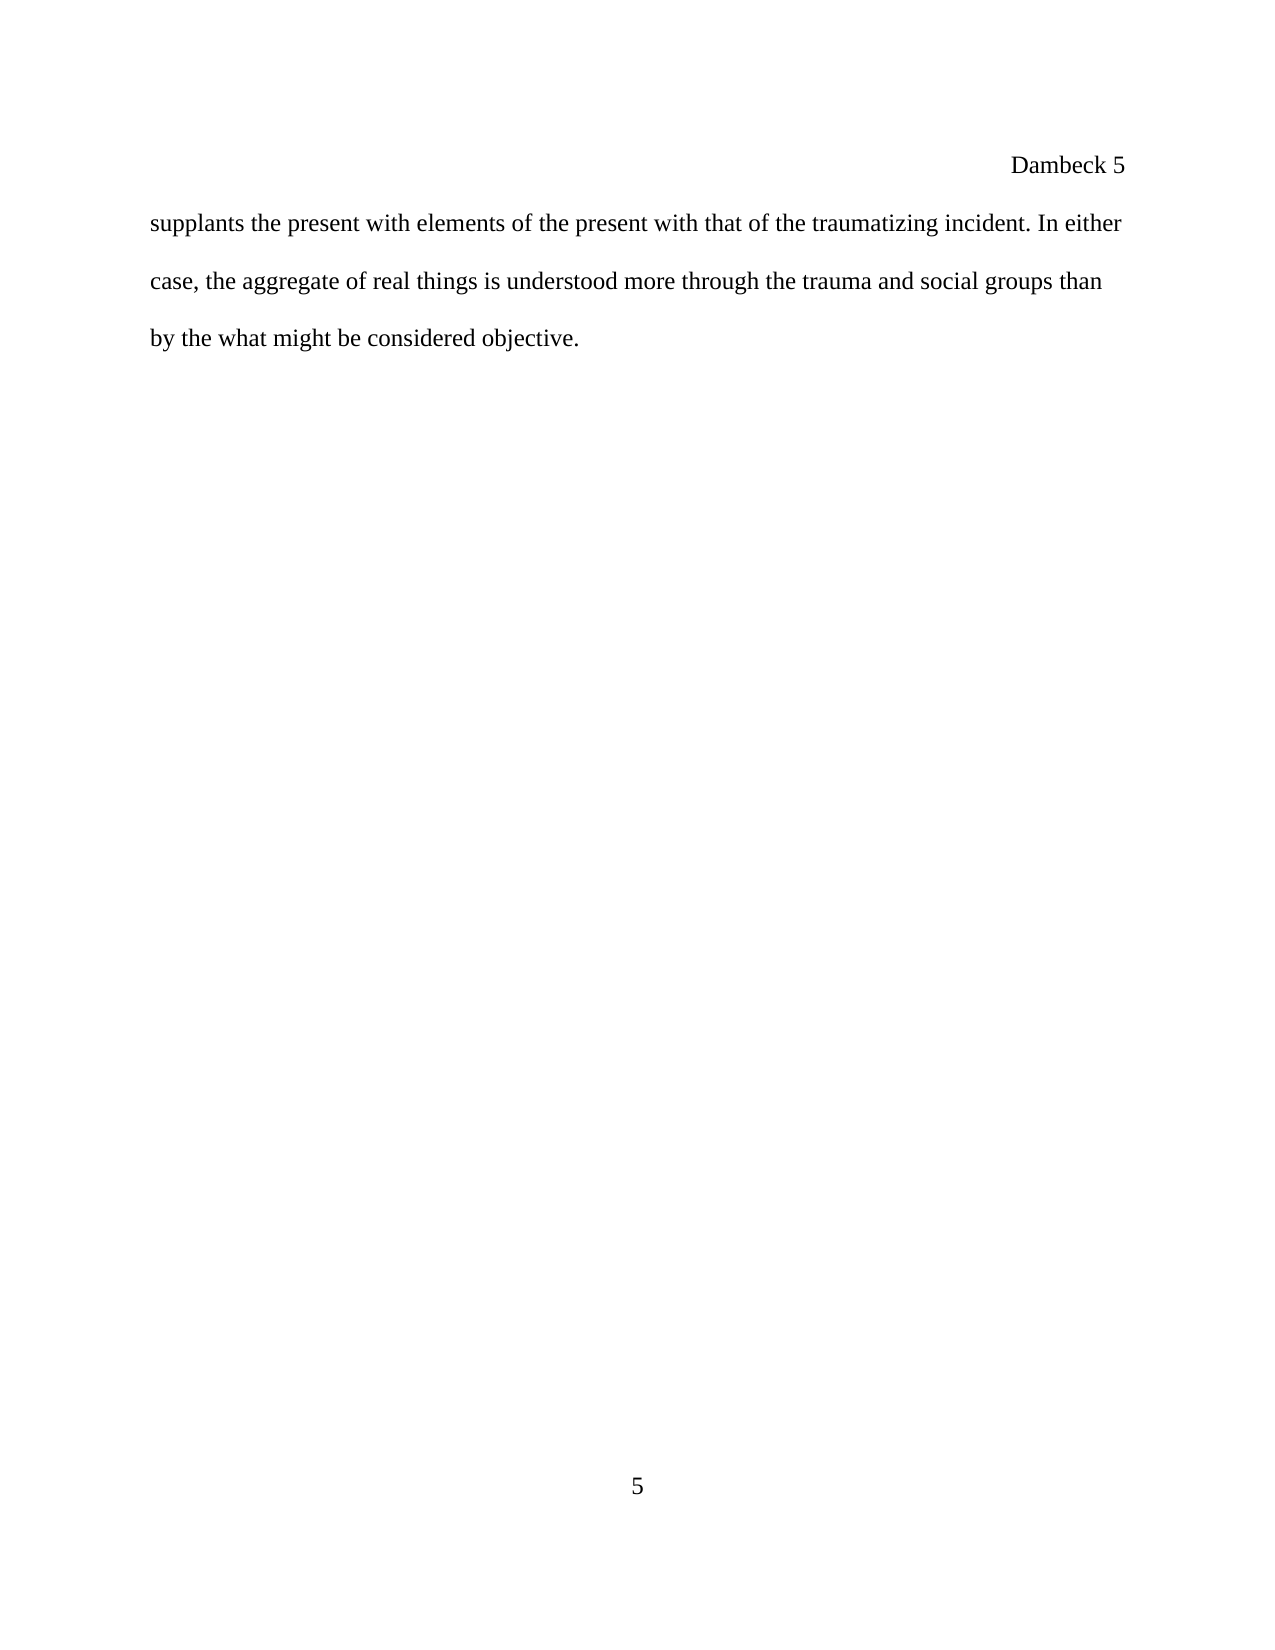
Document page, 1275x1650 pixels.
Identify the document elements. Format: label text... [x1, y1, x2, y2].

text supplants the present with elements of the present with that of the traumatizing incident. In either case, the aggregate of real things is understood more through the trauma and social groups than by the what might be considered objective. [150, 208, 1125, 352]
